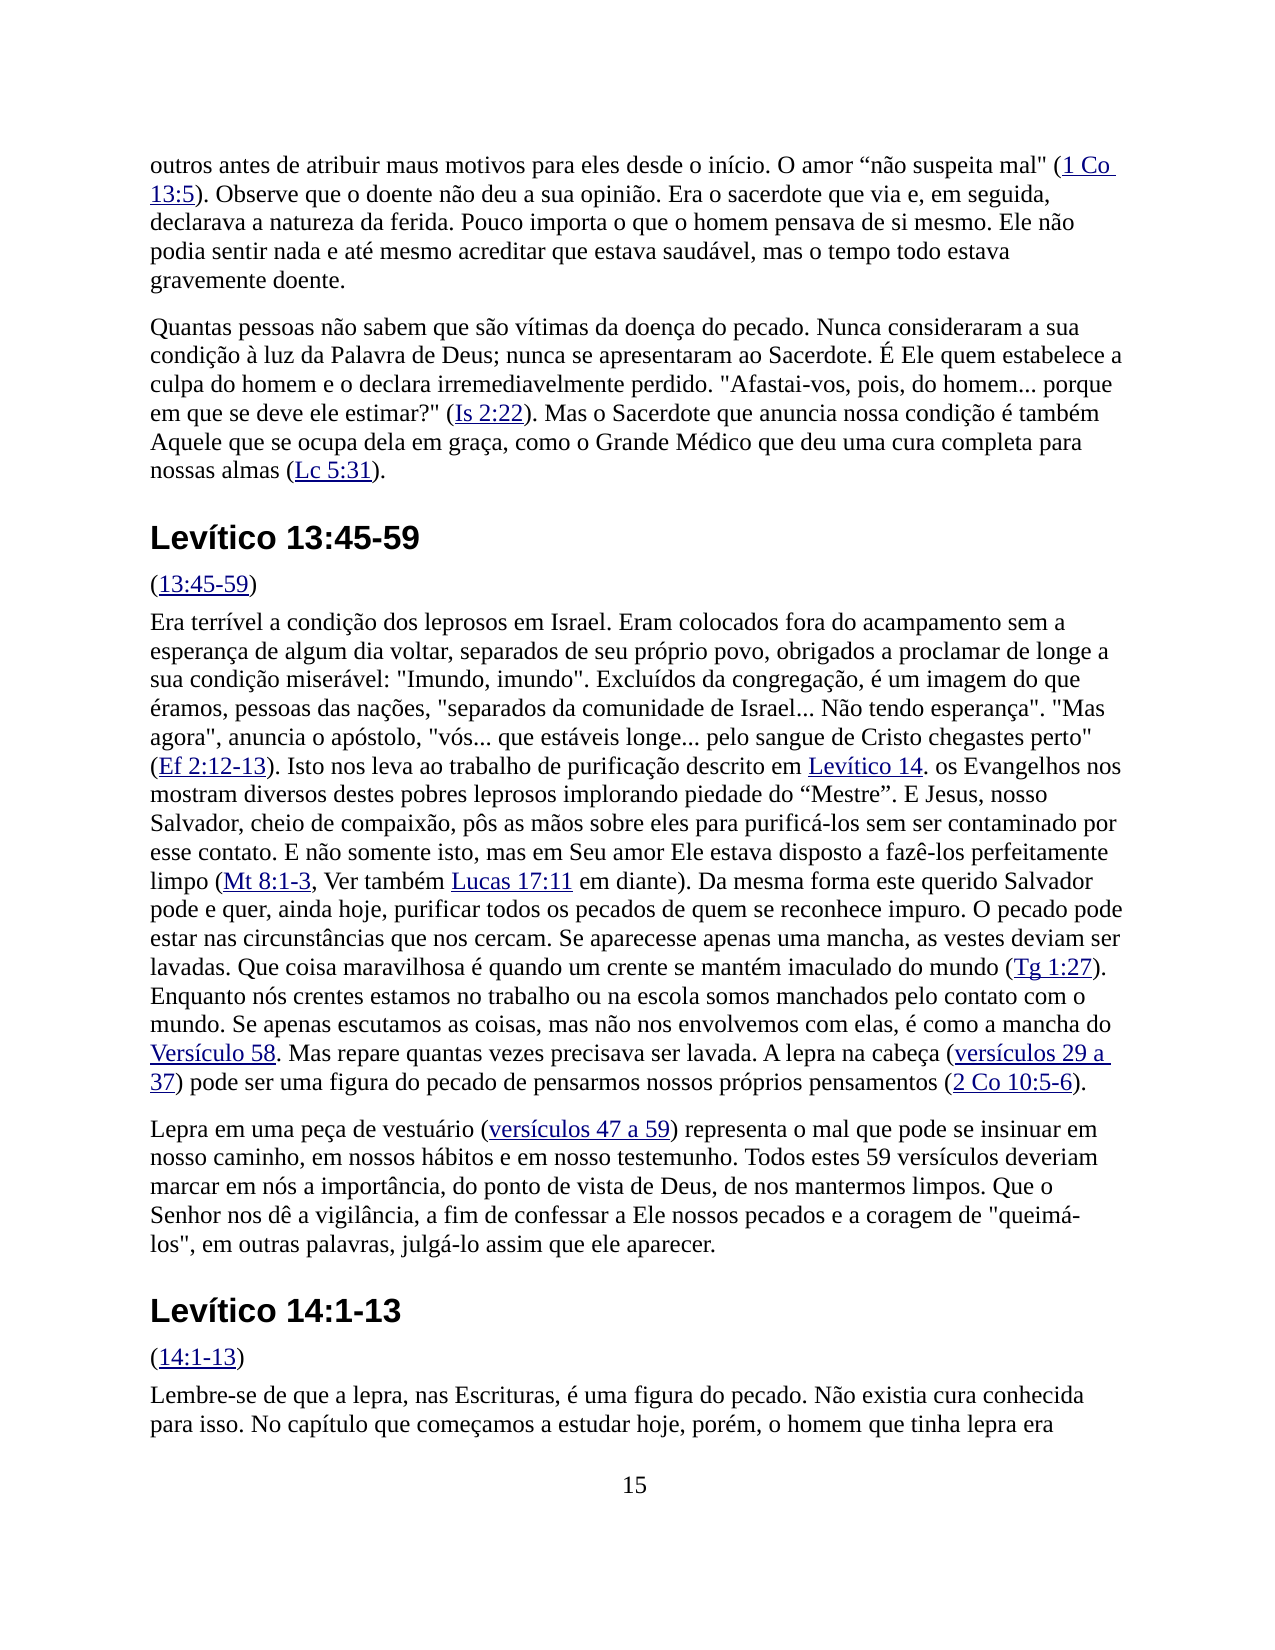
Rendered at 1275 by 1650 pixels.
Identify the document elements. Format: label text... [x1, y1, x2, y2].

text Era terrível a condição dos leprosos em Israel. Eram colocados fora do acampamento sem a esperança de algum dia voltar, separados de seu próprio povo, obrigados a proclamar de longe a sua condição miserável: "Imundo, imundo". Excluídos da congregação, é um imagem do que éramos, pessoas das nações, "separados da comunidade de Israel... Não tendo esperança". "Mas agora", anuncia o apóstolo, "vós... que estáveis longe... pelo sangue de Cristo chegastes perto" (Ef 2:12-13). Isto nos leva ao trabalho de purificação descrito em Levítico 14. os Evangelhos nos mostram diversos destes pobres leprosos implorando piedade do “Mestre”. E Jesus, nosso Salvador, cheio de compaixão, pôs as mãos sobre eles para purificá-los sem ser contaminado por esse contato. E não somente isto, mas em Seu amor Ele estava disposto a fazê-los perfeitamente limpo (Mt 8:1-3, Ver também Lucas 17:11 em diante). Da mesma forma este querido Salvador pode e quer, ainda hoje, purificar todos os pecados de quem se reconhece impuro. O pecado pode estar nas circunstâncias que nos cercam. Se aparecesse apenas uma mancha, as vestes deviam ser lavadas. Que coisa maravilhosa é quando um crente se mantém imaculado do mundo (Tg 1:27). Enquanto nós crentes estamos no trabalho ou na escola somos manchados pelo contato com o mundo. Se apenas escutamos as coisas, mas não nos envolvemos com elas, é como a mancha do Versículo 58. Mas repare quantas vezes precisava ser lavada. A lepra na cabeça (versículos 29 a 37) pode ser uma figura do pecado de pensarmos nossos próprios pensamentos (2 Co 10:5-6). [150, 607, 1125, 1096]
text Lembre-se de que a lepra, nas Escrituras, é uma figura do pecado. Não existia cura conhecida para isso. No capítulo que começamos a estudar hoje, porém, o homem que tinha lepra era [150, 1380, 1125, 1438]
text (13:45-59) [150, 569, 1125, 598]
text Lepra em uma peça de vestuário (versículos 47 a 59) representa o mal que pode se insinuar em nosso caminho, em nossos hábitos e em nosso testemunho. Todos estes 59 versículos deveriam marcar em nós a importância, do ponto de vista de Deus, de nos mantermos limpos. Que o Senhor nos dê a vigilância, a fim de confessar a Ele nossos pecados e a coragem de "queimá-los", em outras palavras, julgá-lo assim que ele aparecer. [150, 1114, 1125, 1257]
text outros antes de atribuir maus motivos para eles desde o início. O amor “não suspeita mal" (1 Co 13:5). Observe que o doente não deu a sua opinião. Era o sacerdote que via e, em seguida, declarava a natureza da ferida. Pouco importa o que o homem pensava de si mesmo. Ele não podia sentir nada e até mesmo acreditar que estava saudável, mas o tempo todo estava gravemente doente. [150, 150, 1125, 294]
subtitle Levítico 14:1-13 [150, 1291, 1125, 1330]
subtitle Levítico 13:45-59 [150, 518, 1125, 557]
text (14:1-13) [150, 1342, 1125, 1371]
text Quantas pessoas não sabem que são vítimas da doença do pecado. Nunca consideraram a sua condição à luz da Palavra de Deus; nunca se apresentaram ao Sacerdote. É Ele quem estabelece a culpa do homem e o declara irremediavelmente perdido. "Afastai-vos, pois, do homem... porque em que se deve ele estimar?" (Is 2:22). Mas o Sacerdote que anuncia nossa condição é também Aquele que se ocupa dela em graça, como o Grande Médico que deu uma cura completa para nossas almas (Lc 5:31). [150, 312, 1125, 484]
